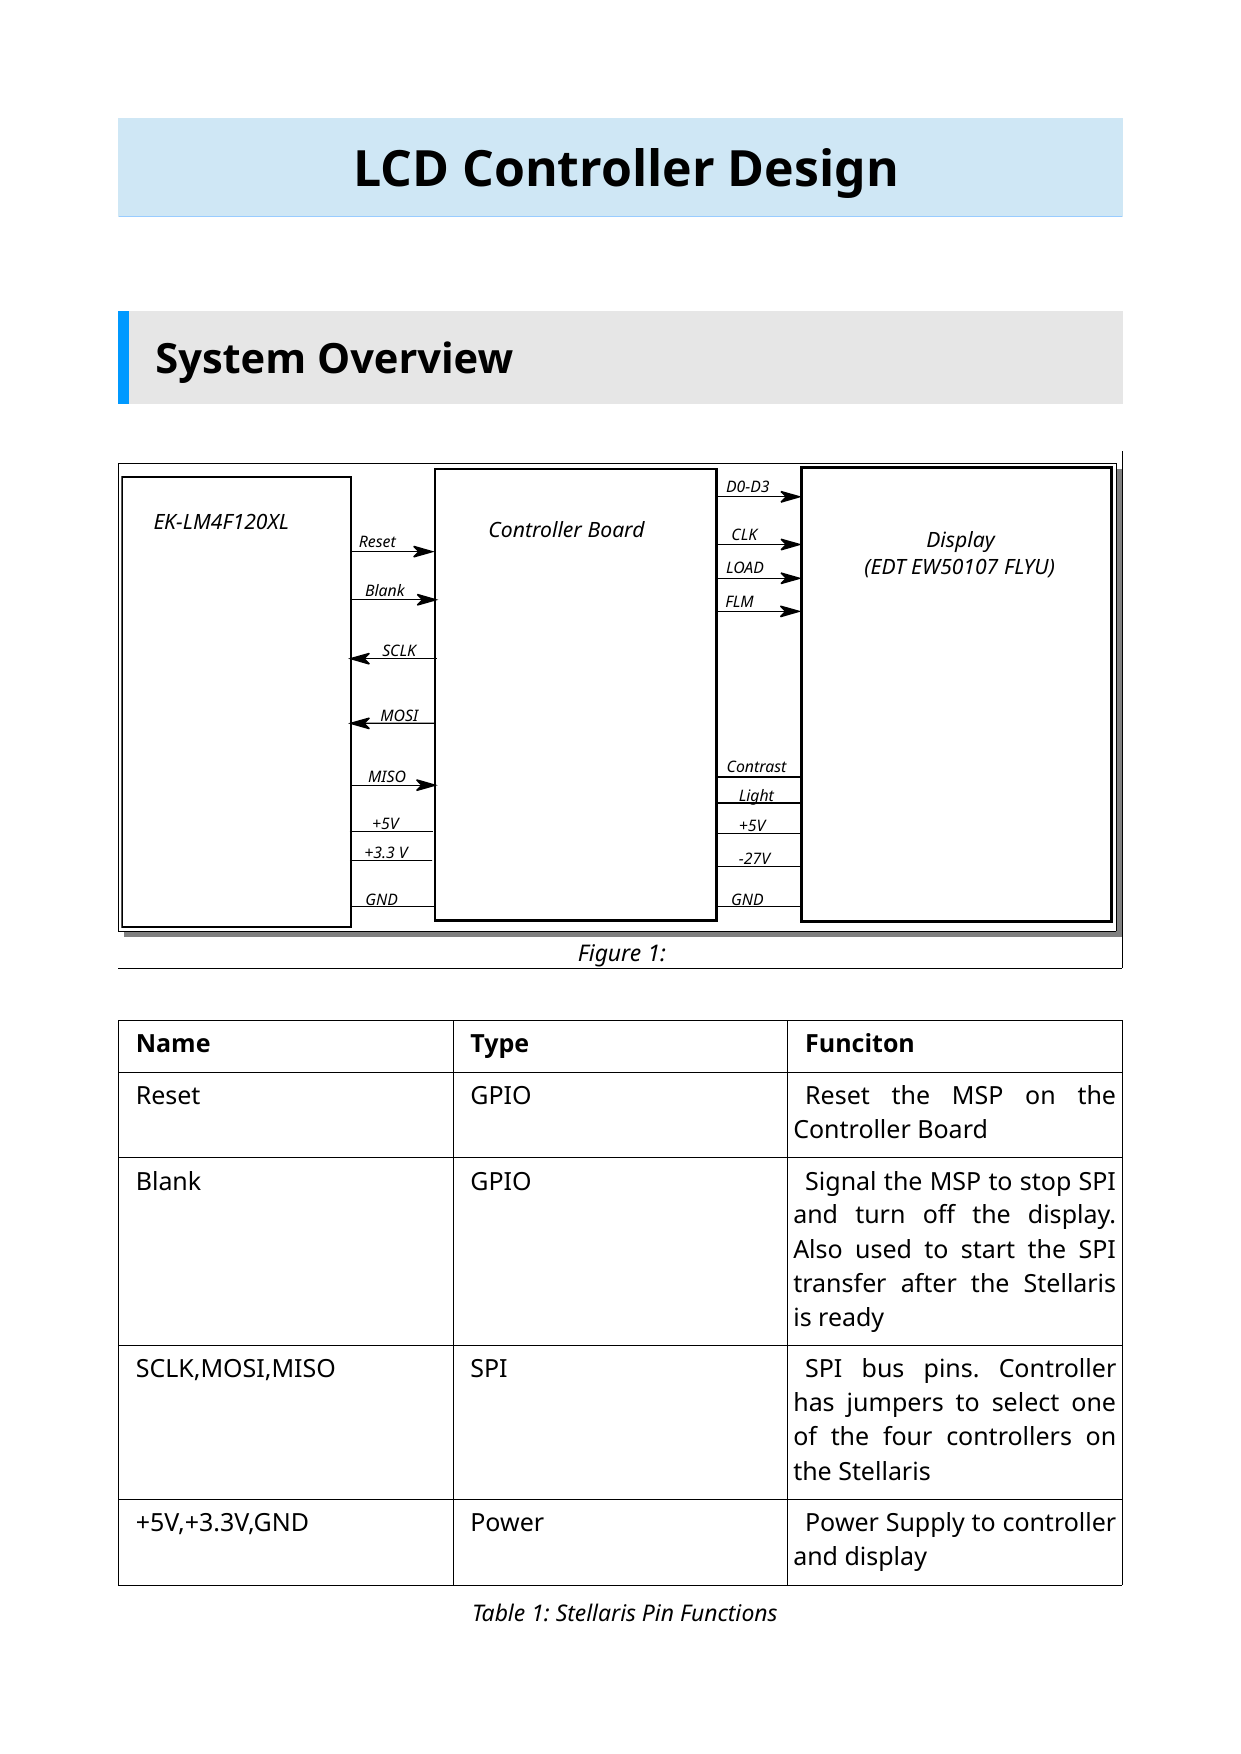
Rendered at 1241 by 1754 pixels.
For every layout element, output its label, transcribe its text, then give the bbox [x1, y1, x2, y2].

text Figure 1: [119, 464, 1116, 931]
text Figure 1: [118, 932, 1122, 968]
table_cell GPIO [454, 1158, 787, 1345]
subtitle System Overview [129, 312, 1122, 403]
subtitle LCD Controller Design [119, 119, 1122, 216]
table_cell SCLK,MOSI,MISO [119, 1346, 453, 1499]
table_cell SPI bus pins. Controller has jumpers to select one of the four controllers on the Stellaris [788, 1346, 1122, 1499]
table_header Name [119, 1021, 453, 1072]
table_cell GPIO [454, 1073, 787, 1157]
table_cell Power [454, 1500, 787, 1584]
text Table 1: Stellaris Pin Functions [118, 1597, 1122, 1628]
table_cell Blank [119, 1158, 453, 1345]
table_cell SPI [454, 1346, 787, 1499]
table_cell +5V,+3.3V,GND [119, 1500, 453, 1584]
table_header Funciton [788, 1021, 1122, 1072]
table_cell Power Supply to controller and display [788, 1500, 1122, 1584]
table_cell Signal the MSP to stop SPI and turn off the display. Also used to start the SPI transfer after the Stellaris is ready [788, 1158, 1122, 1345]
table_cell Reset [119, 1073, 453, 1157]
table_cell Reset the MSP on the Controller Board [788, 1073, 1122, 1157]
table_header Type [454, 1021, 787, 1072]
